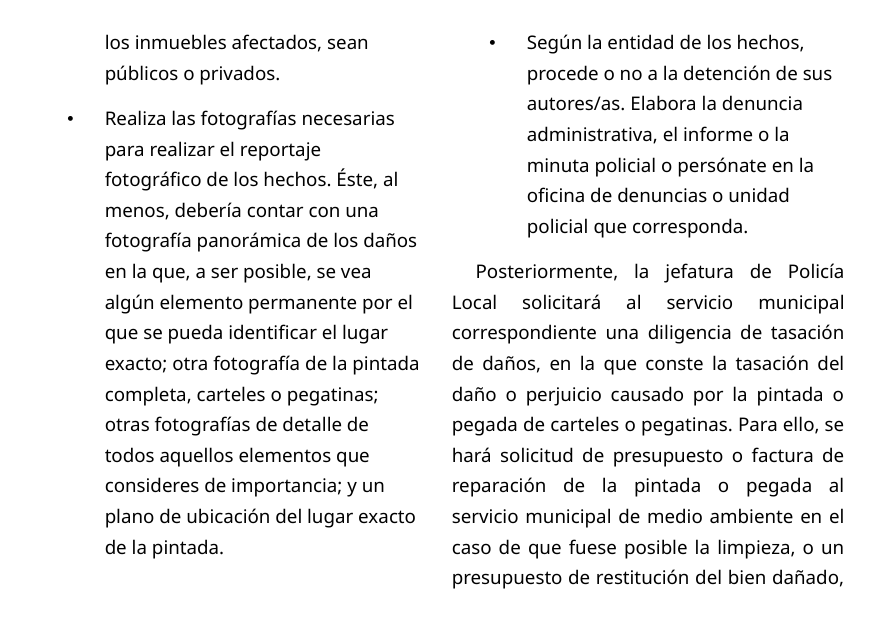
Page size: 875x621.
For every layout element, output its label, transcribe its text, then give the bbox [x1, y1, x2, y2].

text Posteriormente, la jefatura de Policía Local solicitará al servicio municipal correspondiente una diligencia de tasación de daños, en la que conste la tasación del daño o perjuicio causado por la pintada o pegada de carteles o pegatinas. Para ello, se hará solicitud de presupuesto o factura de reparación de la pintada o pegada al servicio municipal de medio ambiente en el caso de que fuese posible la limpieza, o un presupuesto de restitución del bien dañado, [452, 258, 844, 590]
list Realiza las fotografías necesarias para realizar el reportaje fotográfico de los hechos. Éste, al menos, debería contar con una fotografía panorámica de los daños en la que, a ser posible, se vea algún elemento permanente por el que se pueda identificar el lugar exacto; otra fotografía de la pintada completa, carteles o pegatinas; otras fotografías de detalle de todos aquellos elementos que consideres de importancia; y un plano de ubicación del lugar exacto de la pintada. [67, 105, 422, 559]
list los inmuebles afectados, sean públicos o privados. [67, 29, 422, 86]
list Según la entidad de los hechos, procede o no a la detención de sus autores/as. Elabora la denuncia administrativa, el informe o la minuta policial o persónate en la oficina de denuncias o unidad policial que corresponda. [489, 29, 844, 239]
